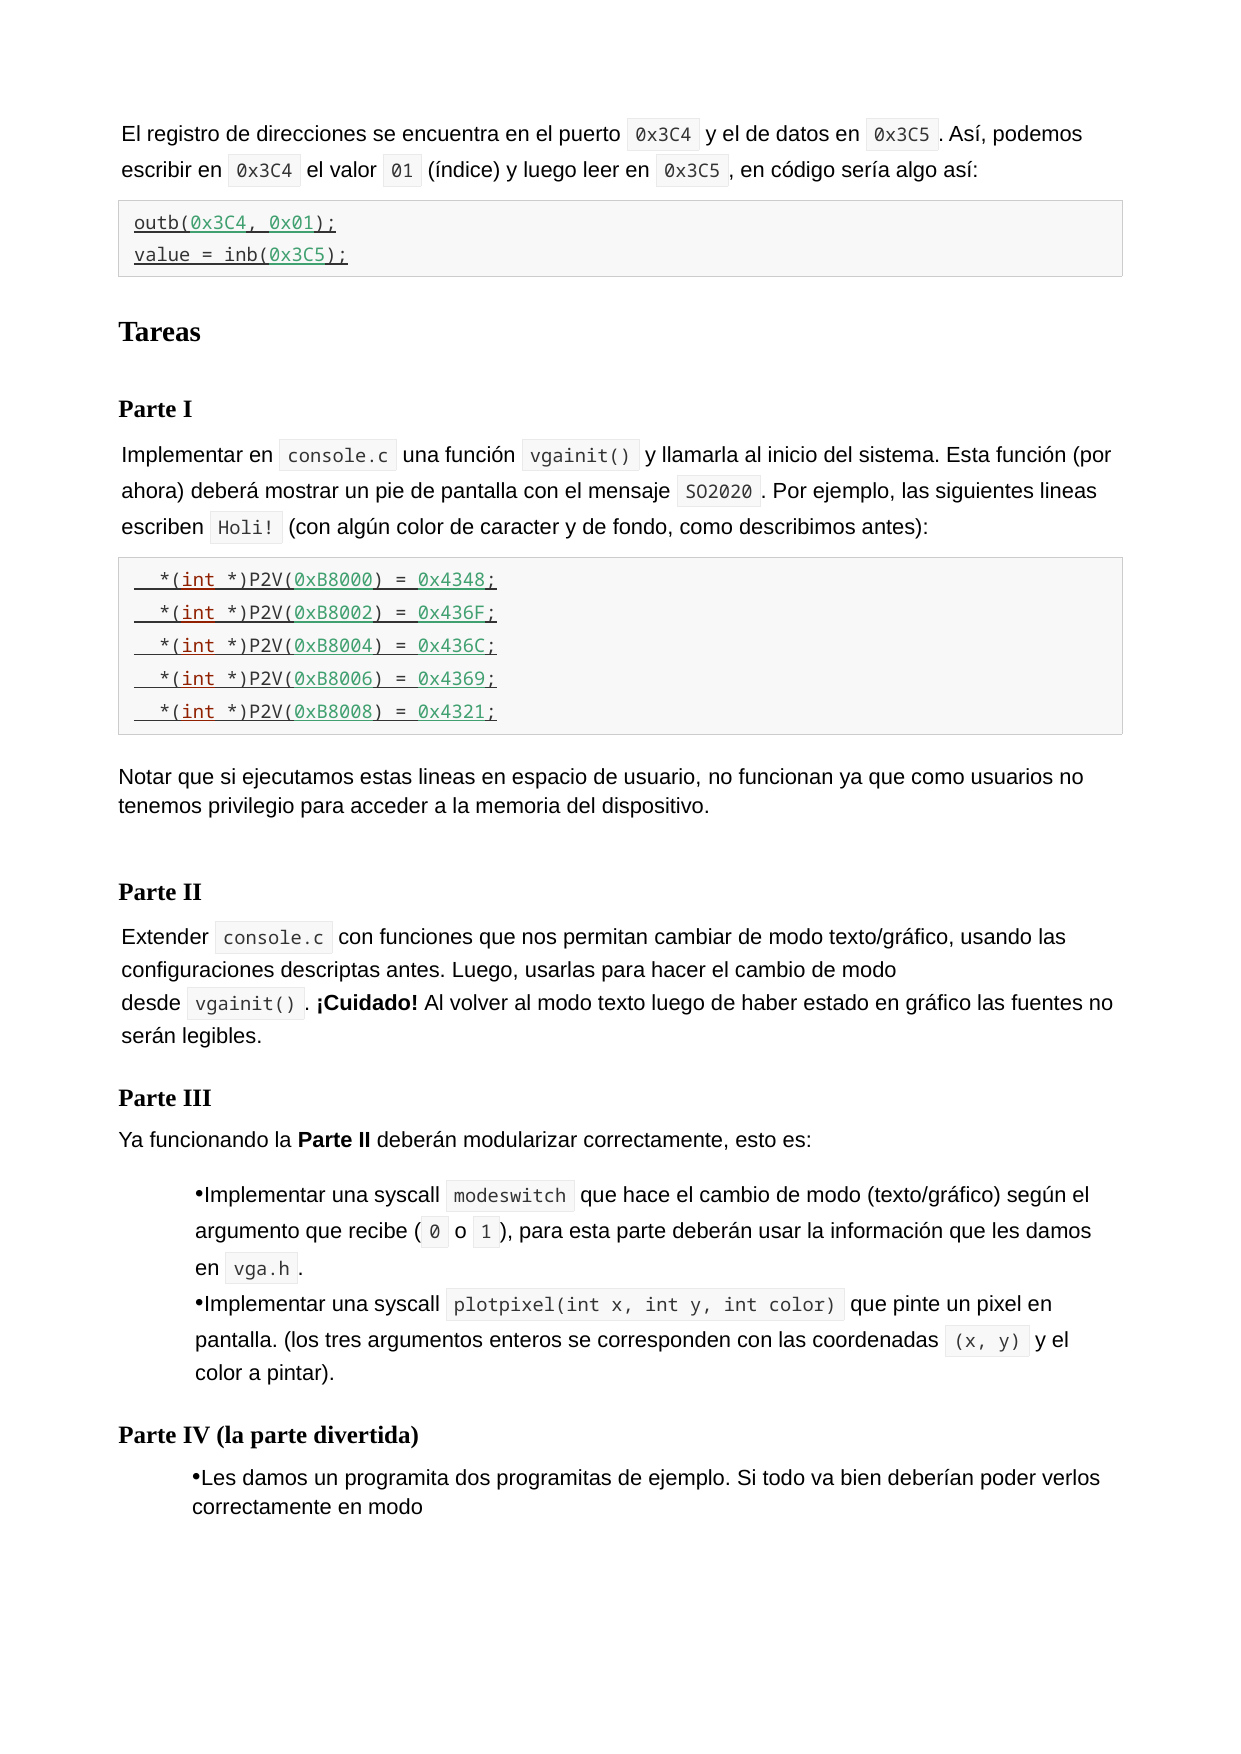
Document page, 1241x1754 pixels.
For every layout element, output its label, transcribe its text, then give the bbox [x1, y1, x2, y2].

subtitle Parte II [118, 877, 1122, 905]
text Ya funcionando la Parte II deberán modularizar correctamente, esto es: [118, 1127, 1122, 1152]
text Extender console.c con funciones que nos permitan cambiar de modo texto/gráfico, usando las configuraciones descriptas antes. Luego, usarlas para hacer el cambio de modo desde vgainit(). ¡Cuidado! Al volver al modo texto luego de haber estado en gráfico las fuentes no serán legibles. [121, 921, 1119, 1048]
list Les damos un programita dos programitas de ejemplo. Si todo va bien deberían poder verlos correctamente en modo [118, 1464, 1122, 1519]
text El registro de direcciones se encuentra en el puerto 0x3C4 y el de datos en 0x3C5. Así, podemos escribir en 0x3C4 el valor 01 (índice) y luego leer en 0x3C5, en código sería algo así: [121, 118, 1119, 186]
text *(int *)P2V(0xB8002) = 0x436F; [119, 590, 1122, 623]
text *(int *)P2V(0xB8004) = 0x436C; [119, 623, 1122, 656]
subtitle Parte III [118, 1083, 1122, 1111]
text Implementar en console.c una función vgainit() y llamarla al inicio del sistema. Esta función (por ahora) deberá mostrar un pie de pantalla con el mensaje SO2020. Por ejemplo, las siguientes lineas escriben Holi! (con algún color de caracter y de fondo, como describimos antes): [121, 439, 1119, 543]
text value = inb(0x3C5); [119, 232, 1122, 276]
text Notar que si ejecutamos estas lineas en espacio de usuario, no funcionan ya que como usuarios no tenemos privilegio para acceder a la memoria del dispositivo. [118, 764, 1122, 818]
list Implementar una syscall plotpixel(int x, int y, int color) que pinte un pixel en pantalla. (los tres argumentos enteros se corresponden con las coordenadas (x, y) y el color a pintar). [121, 1288, 1119, 1385]
list Implementar una syscall modeswitch que hace el cambio de modo (texto/gráfico) según el argumento que recibe (0 o 1), para esta parte deberán usar la información que les damos en vga.h. [121, 1179, 1119, 1283]
text *(int *)P2V(0xB8008) = 0x4321; [119, 689, 1122, 734]
subtitle Parte I [118, 394, 1122, 423]
text *(int *)P2V(0xB8000) = 0x4348; [119, 558, 1122, 590]
subtitle Tareas [118, 314, 1122, 348]
text *(int *)P2V(0xB8006) = 0x4369; [119, 656, 1122, 689]
subtitle Parte IV (la parte divertida) [118, 1420, 1122, 1449]
text outb(0x3C4, 0x01); [119, 201, 1122, 232]
